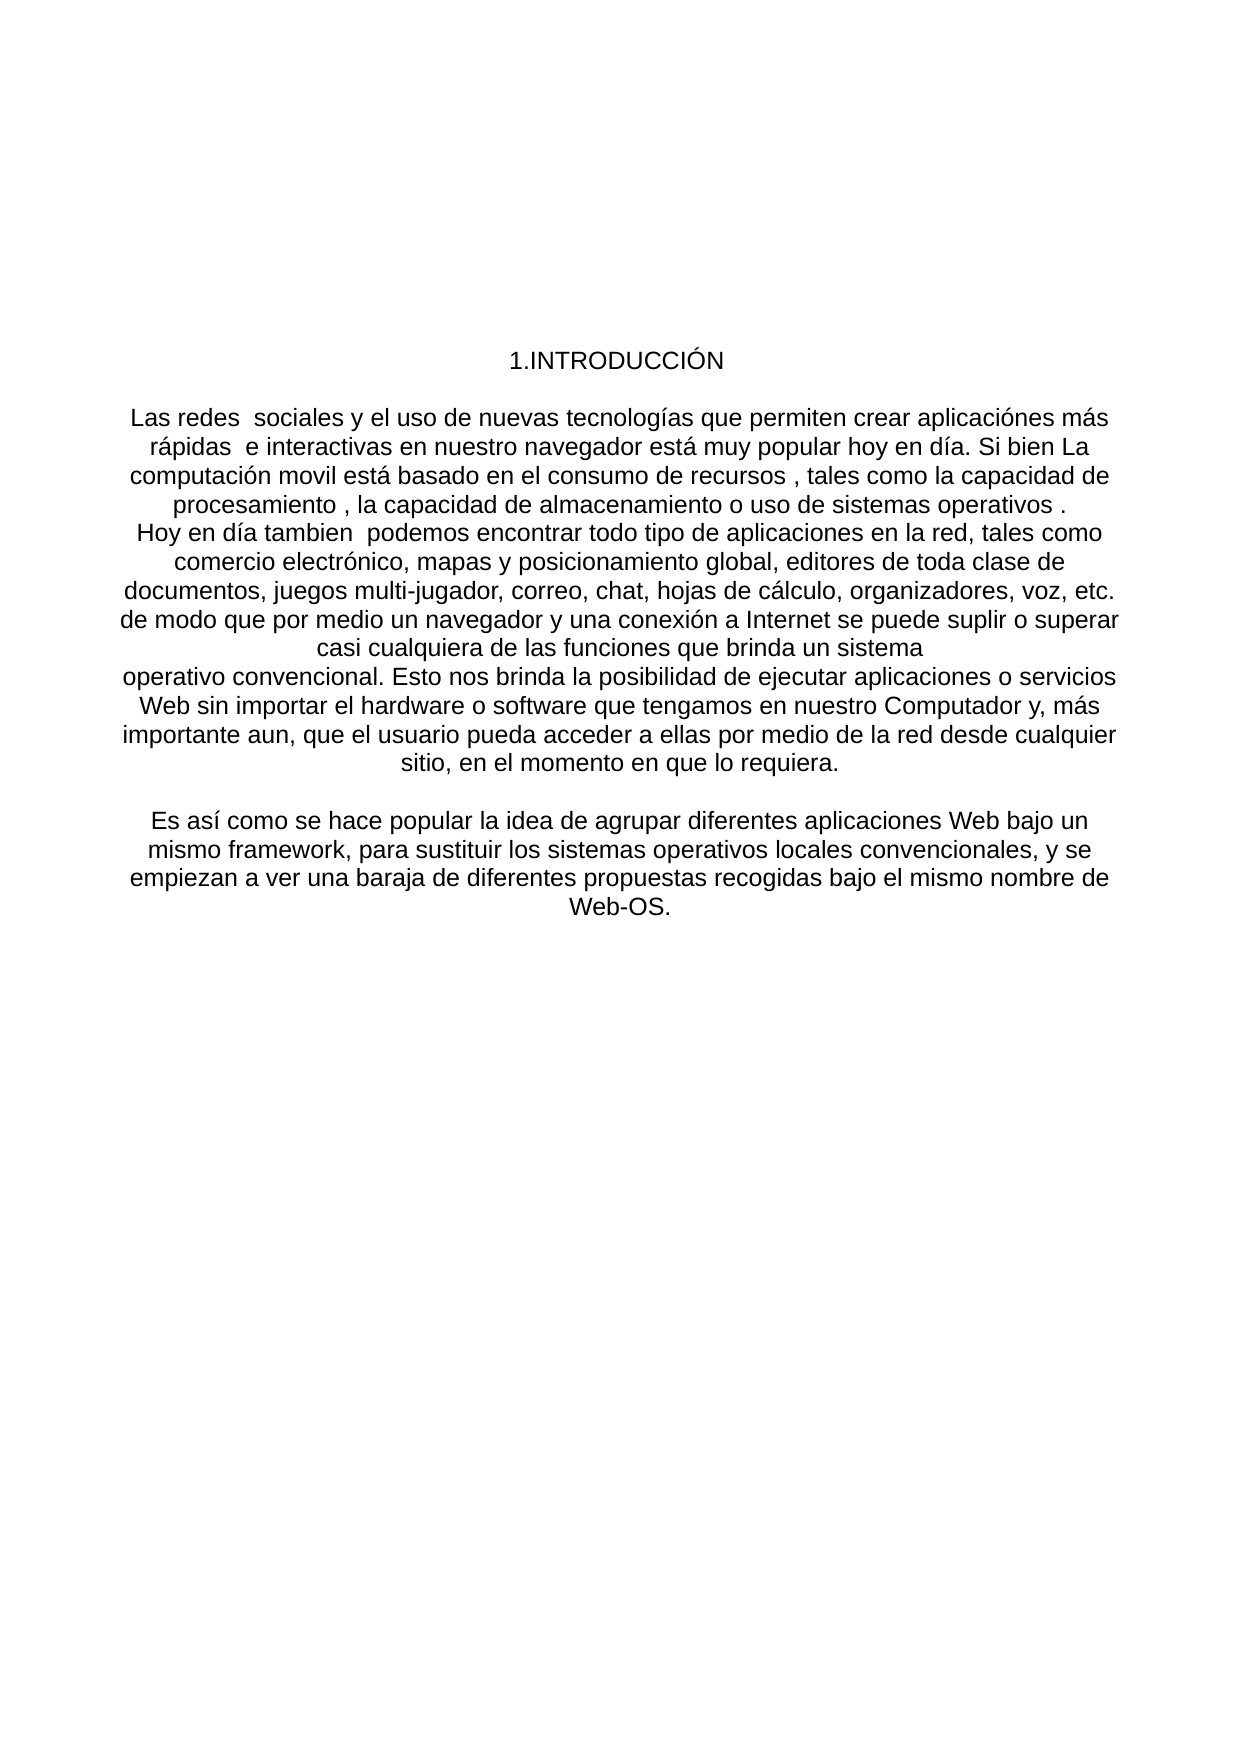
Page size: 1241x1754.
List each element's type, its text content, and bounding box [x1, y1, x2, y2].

text Es así como se hace popular la idea de agrupar diferentes aplicaciones Web bajo un mismo framework, para sustituir los sistemas operativos locales convencionales, y se empiezan a ver una baraja de diferentes propuestas recogidas bajo el mismo nombre de Web-OS. [118, 806, 1122, 921]
text Hoy en día tambien podemos encontrar todo tipo de aplicaciones en la red, tales como comercio electrónico, mapas y posicionamiento global, editores de toda clase de documentos, juegos multi-jugador, correo, chat, hojas de cálculo, organizadores, voz, etc. de modo que por medio un navegador y una conexión a Internet se puede suplir o superar casi cualquiera de las funciones que brinda un sistema [118, 518, 1122, 662]
text 1.INTRODUCCIÓN [118, 346, 1122, 375]
text operativo convencional. Esto nos brinda la posibilidad de ejecutar aplicaciones o servicios Web sin importar el hardware o software que tengamos en nuestro Computador y, más importante aun, que el usuario pueda acceder a ellas por medio de la red desde cualquier sitio, en el momento en que lo requiera. [118, 662, 1122, 777]
text Las redes sociales y el uso de nuevas tecnologías que permiten crear aplicaciónes más rápidas e interactivas en nuestro navegador está muy popular hoy en día. Si bien La computación movil está basado en el consumo de recursos , tales como la capacidad de procesamiento , la capacidad de almacenamiento o uso de sistemas operativos . [118, 403, 1122, 518]
